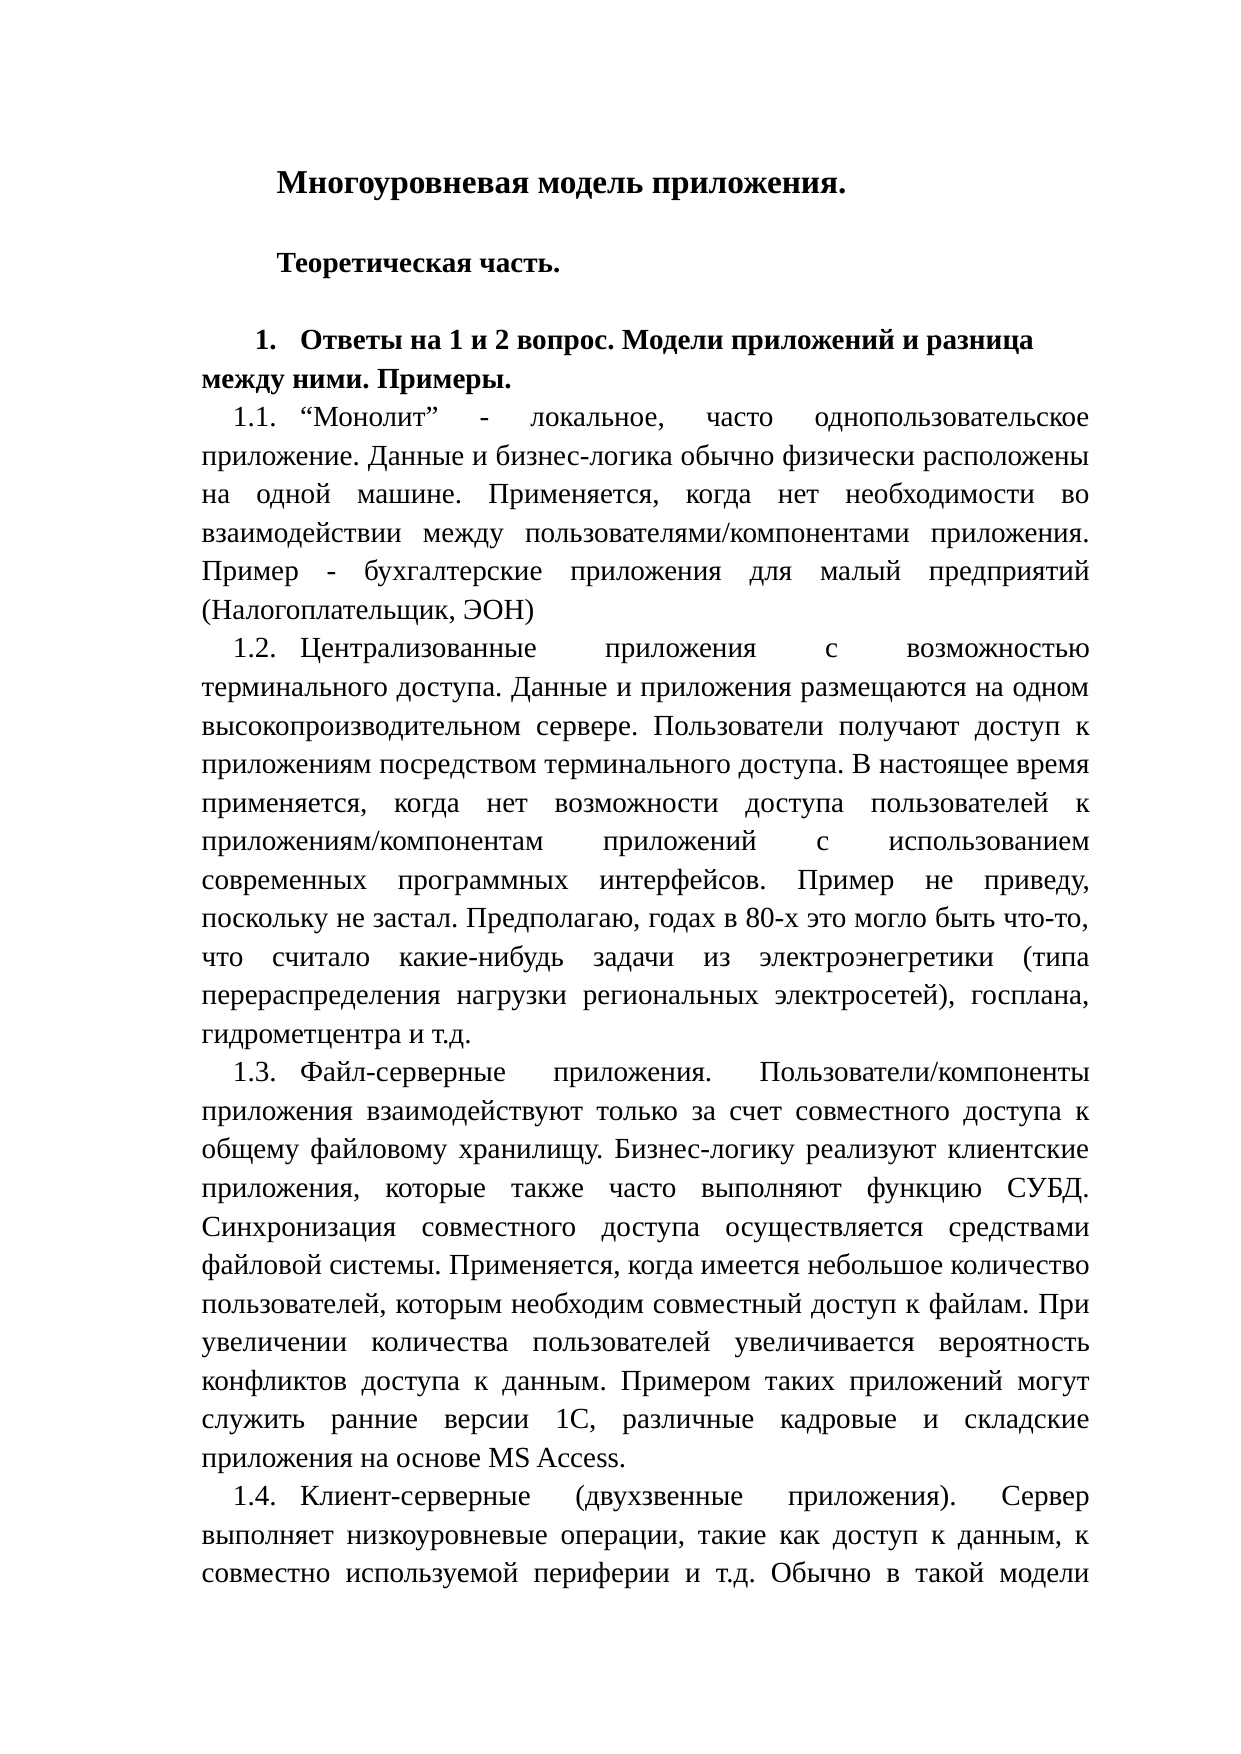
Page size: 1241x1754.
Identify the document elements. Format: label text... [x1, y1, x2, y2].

list Ответы на 1 и 2 вопрос. Модели приложений и разница между ними. Примеры. [189, 310, 1103, 387]
list Централизованные приложения с возможностью терминального доступа. Данные и приложения размещаются на одном высокопроизводительном сервере. Пользователи получают доступ к приложениям посредством терминального доступа. В настоящее время применяется, когда нет возможности доступа пользователей к приложениям/компонентам приложений с использованием современных программных интерфейсов. Пример не приведу, поскольку не застал. Предполагаю, годах в 80-х это могло быть что-то, что считало какие-нибудь задачи из электроэнегретики (типа перераспределения нагрузки региональных электросетей), госплана, гидрометцентра и т.д. [189, 618, 1103, 1042]
text Многоуровневая модель приложения. [189, 150, 1103, 201]
list Клиент-серверные (двухзвенные приложения). Сервер выполняет низкоуровневые операции, такие как доступ к данным, к совместно используемой периферии и т.д. Обычно в такой модели [189, 1466, 1103, 1602]
text Теоретическая часть. [189, 233, 1103, 279]
list “Монолит” - локальное, часто однопользовательское приложение. Данные и бизнес-логика обычно физически расположены на одной машине. Применяется, когда нет необходимости во взаимодействии между пользователями/компонентами приложения. Пример - бухгалтерские приложения для малый предприятий (Налогоплательщик, ЭОН) [189, 387, 1103, 618]
list Файл-серверные приложения. Пользователи/компоненты приложения взаимодействуют только за счет совместного доступа к общему файловому хранилищу. Бизнес-логику реализуют клиентские приложения, которые также часто выполняют функцию СУБД. Синхронизация совместного доступа осуществляется средствами файловой системы. Применяется, когда имеется небольшое количество пользователей, которым необходим совместный доступ к файлам. При увеличении количества пользователей увеличивается вероятность конфликтов доступа к данным. Примером таких приложений могут служить ранние версии 1С, различные кадровые и складские приложения на основе MS Access. [189, 1042, 1103, 1466]
